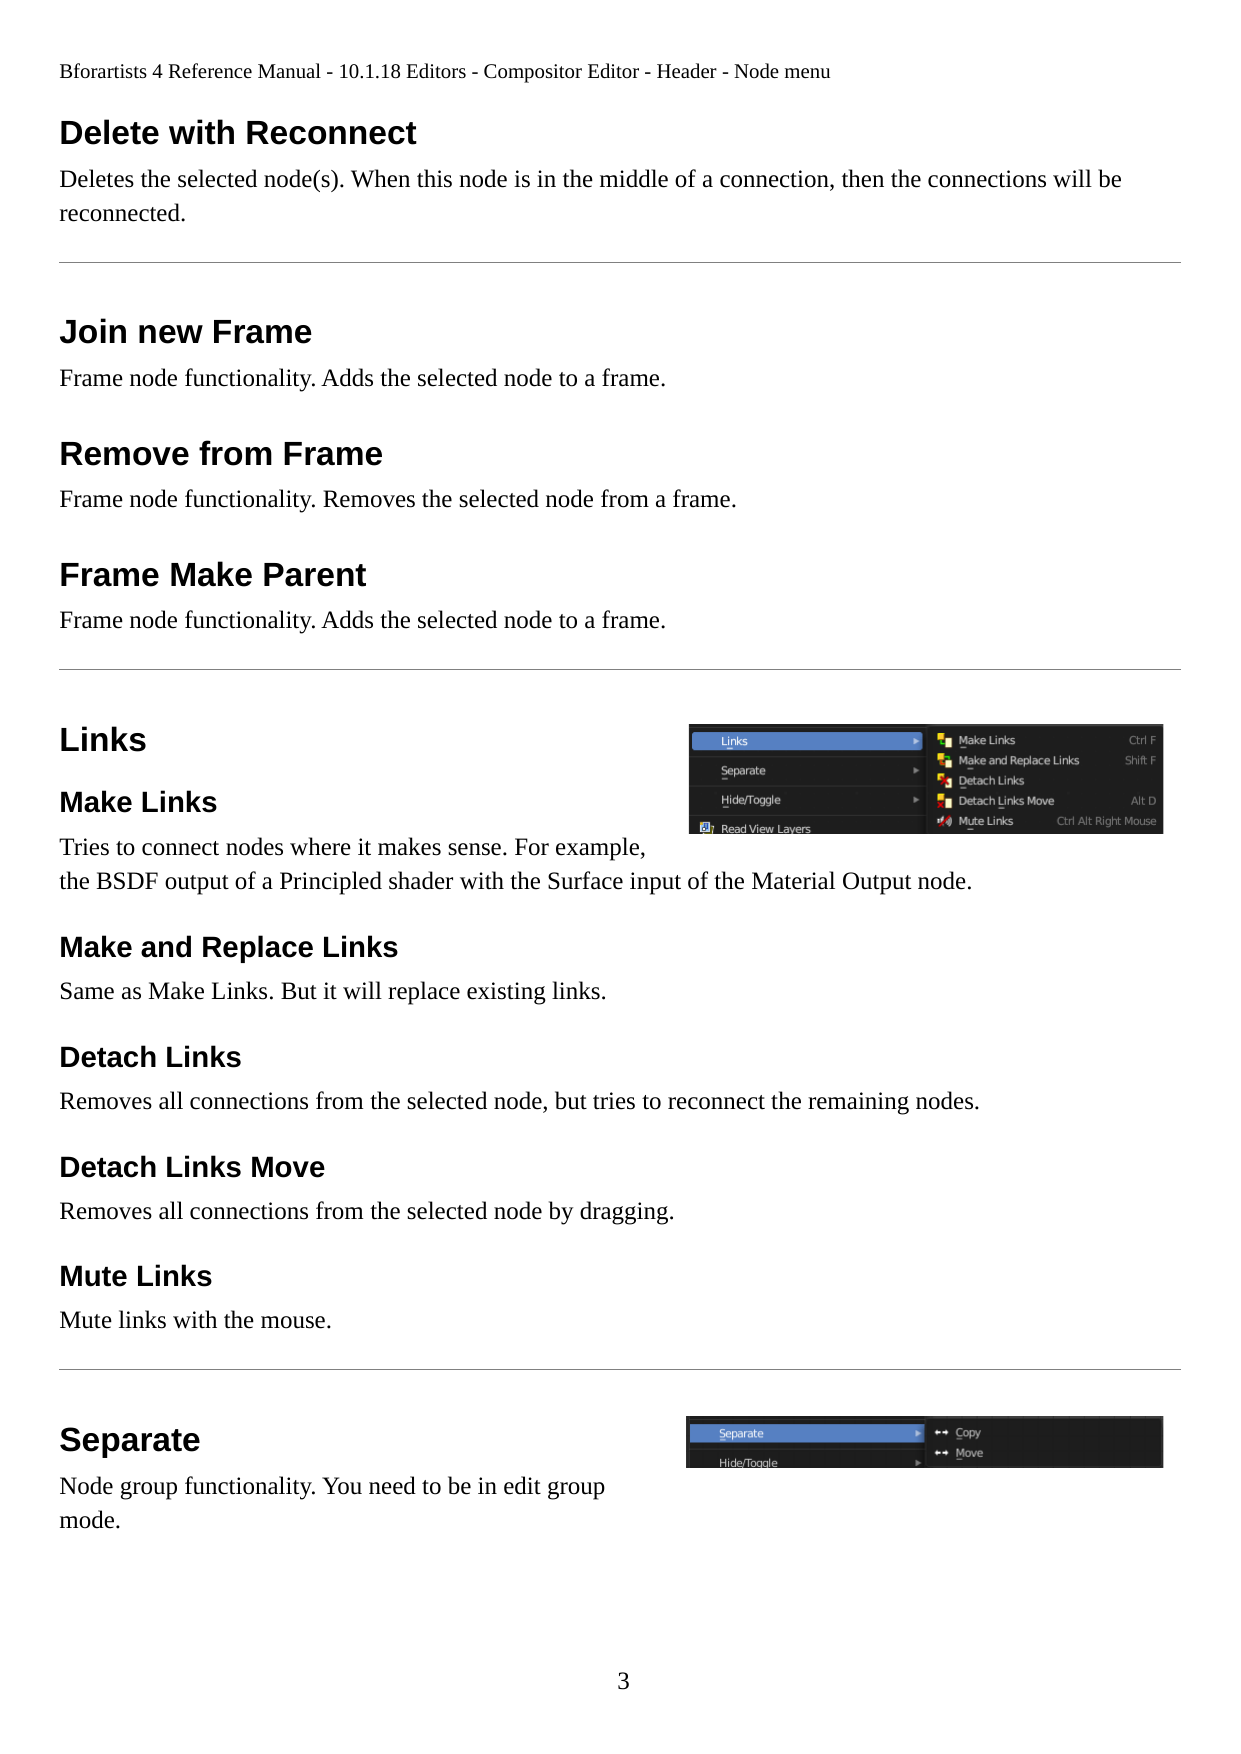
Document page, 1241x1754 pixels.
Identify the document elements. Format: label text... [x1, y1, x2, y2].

subtitle Join new Frame [59, 312, 1181, 351]
subtitle Make Links [59, 785, 688, 819]
picture [688, 724, 1164, 834]
subtitle Mute Links [59, 1259, 1181, 1293]
subtitle [1164, 785, 1181, 819]
subtitle Detach Links [59, 1039, 1181, 1073]
subtitle Separate [59, 1420, 686, 1458]
subtitle [1164, 1420, 1181, 1458]
subtitle Delete with Reconnect [59, 113, 1181, 151]
text Same as Make Links. But it will replace existing links. [59, 976, 1181, 1005]
text Deletes the selected node(s). When this node is in the middle of a connection, then the connections will be reconnected. [59, 164, 1181, 227]
text Removes all connections from the selected node by dragging. [59, 1196, 1181, 1224]
text Mute links with the mouse. [59, 1306, 1181, 1334]
subtitle Frame Make Parent [59, 554, 1181, 593]
text Node group functionality. You need to be in edit group mode. [59, 1471, 1181, 1534]
text Frame node functionality. Adds the selected node to a frame. [59, 606, 1181, 634]
text Frame node functionality. Adds the selected node to a frame. [59, 363, 1181, 392]
text Frame node functionality. Removes the selected node from a frame. [59, 484, 1181, 513]
subtitle Links [59, 719, 1181, 758]
text Tries to connect nodes where it makes sense. For example, the BSDF output of a Principled shader with the Surface input of the Material Output node. [59, 832, 1181, 895]
text Removes all connections from the selected node, but tries to reconnect the remaining nodes. [59, 1086, 1181, 1114]
subtitle Remove from Frame [59, 433, 1181, 472]
picture [686, 1416, 1164, 1468]
subtitle Detach Links Move [59, 1149, 1181, 1183]
subtitle Make and Replace Links [59, 930, 1181, 963]
